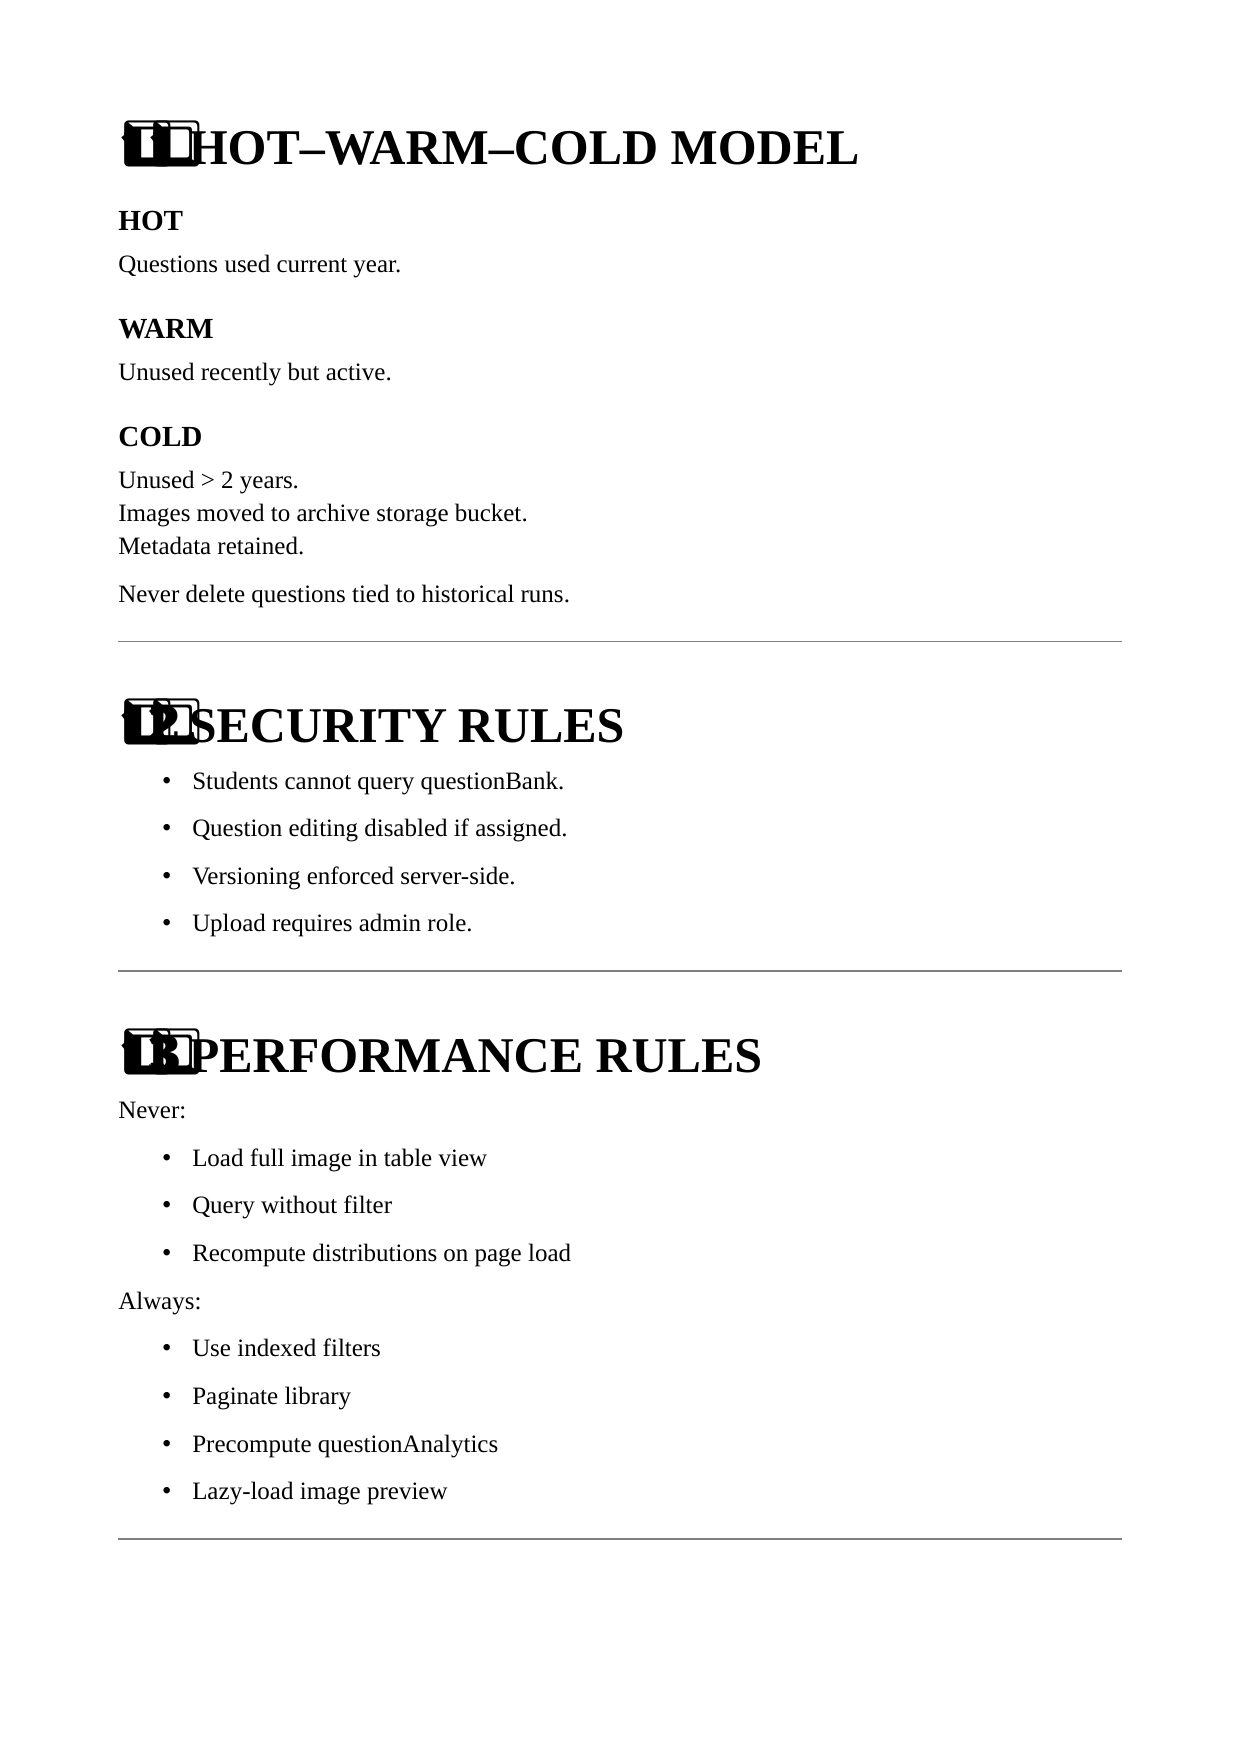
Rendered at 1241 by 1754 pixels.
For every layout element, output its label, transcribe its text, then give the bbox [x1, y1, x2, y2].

list Lazy-load image preview [162, 1476, 1122, 1505]
list Paginate library [162, 1381, 1122, 1410]
subtitle WARM [118, 311, 1122, 344]
subtitle COLD [118, 419, 1122, 453]
subtitle 1️⃣3️⃣ PERFORMANCE RULES [118, 1025, 1122, 1083]
list Versioning enforced server-side. [162, 861, 1122, 890]
list Load full image in table view [162, 1143, 1122, 1172]
subtitle 1️⃣2️⃣ SECURITY RULES [118, 696, 1122, 753]
text Unused recently but active. [118, 357, 1122, 386]
list Query without filter [162, 1191, 1122, 1219]
text Never: [118, 1095, 1122, 1124]
text Always: [118, 1286, 1122, 1314]
list Recompute distributions on page load [162, 1238, 1122, 1267]
list Upload requires admin role. [162, 908, 1122, 937]
text Questions used current year. [118, 249, 1122, 277]
text Unused > 2 years. Images moved to archive storage bucket. Metadata retained. [118, 465, 1122, 560]
subtitle HOT [118, 203, 1122, 236]
list Students cannot query questionBank. [162, 766, 1122, 794]
subtitle 1️⃣1️⃣ HOT–WARM–COLD MODEL [118, 118, 1122, 176]
list Question editing disabled if assigned. [162, 813, 1122, 842]
list Use indexed filters [162, 1333, 1122, 1362]
text Never delete questions tied to historical runs. [118, 579, 1122, 608]
list Precompute questionAnalytics [162, 1429, 1122, 1457]
